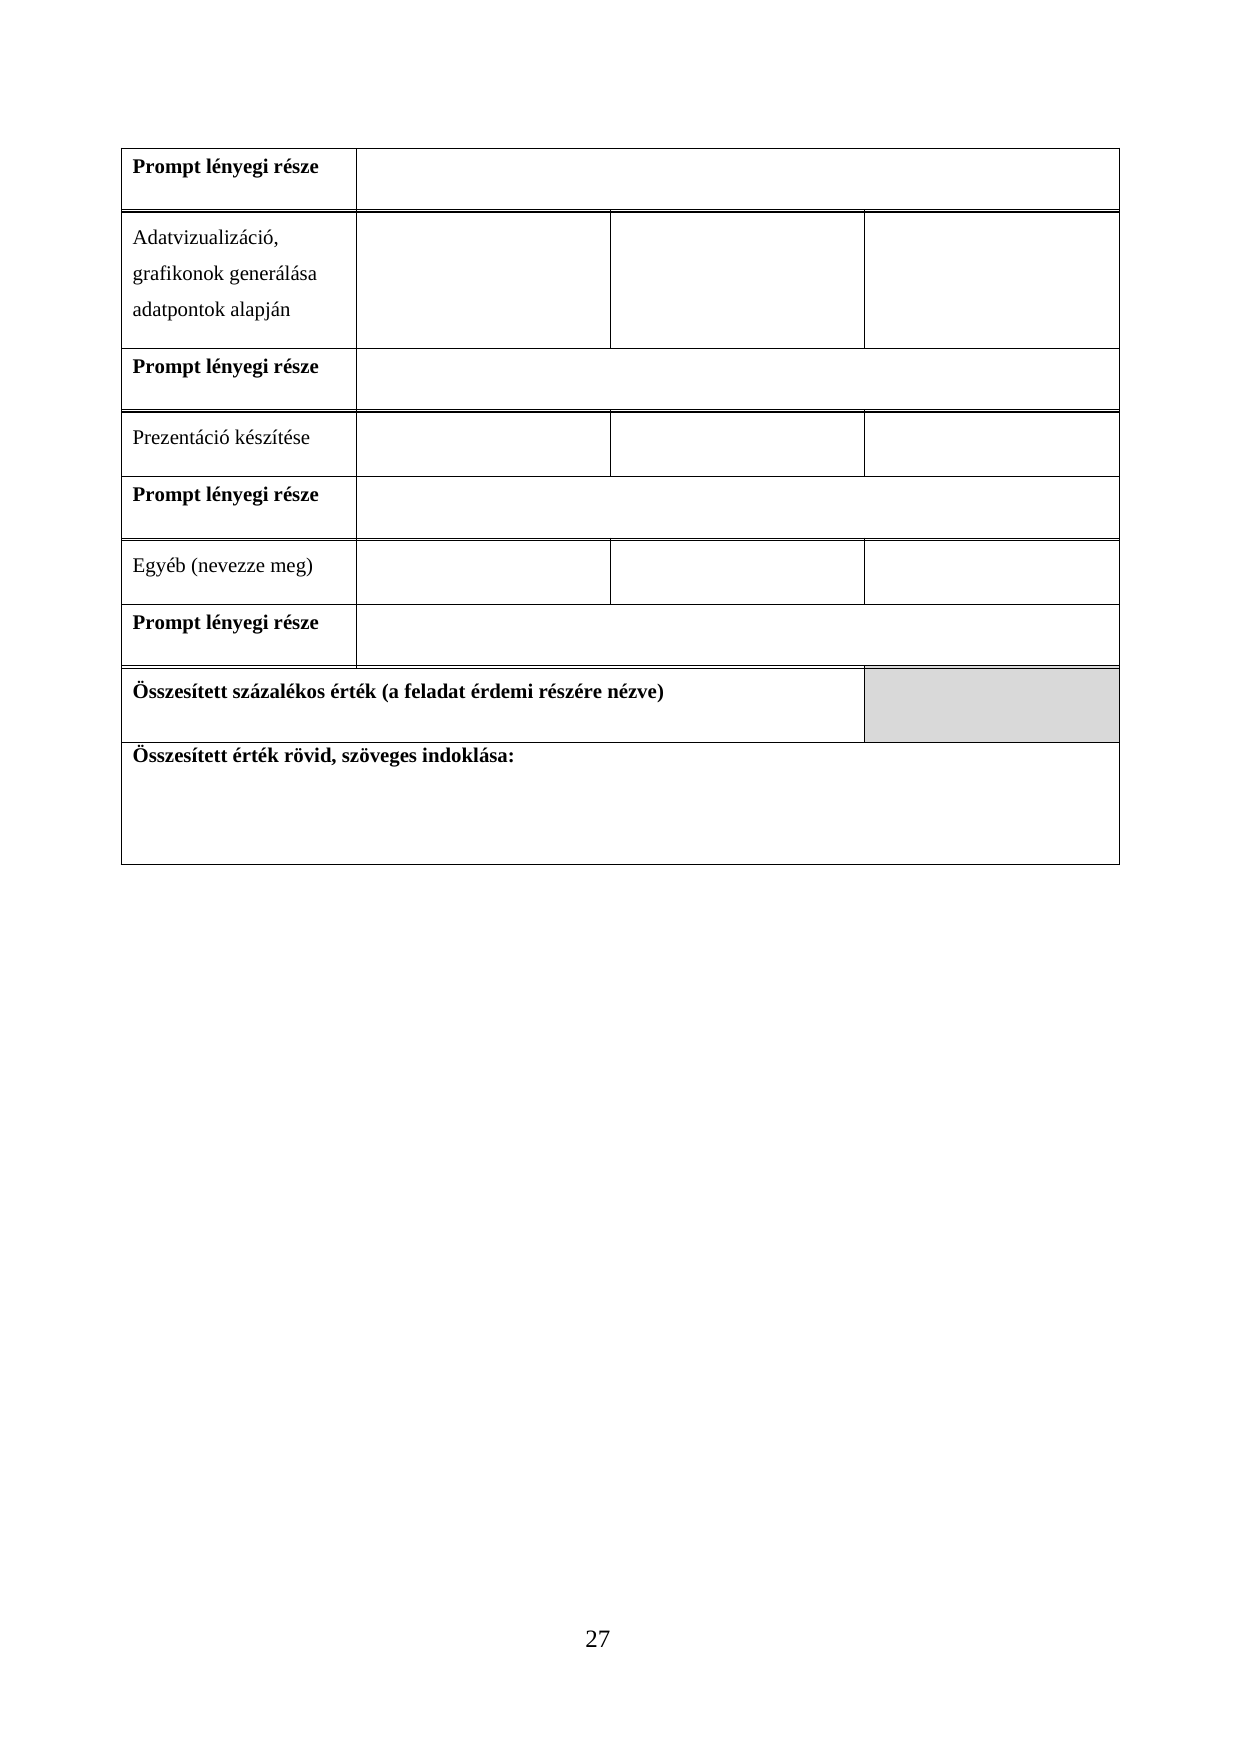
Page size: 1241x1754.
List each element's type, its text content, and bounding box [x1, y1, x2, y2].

table_cell [357, 477, 1119, 537]
table_cell Egyéb (nevezze meg) [122, 541, 356, 604]
table_cell [357, 149, 1119, 209]
table_cell [611, 413, 864, 476]
table_cell [865, 669, 1119, 742]
table_cell Prompt lényegi része [122, 149, 356, 209]
table_cell [865, 213, 1119, 348]
table_cell [357, 413, 610, 476]
table_cell [357, 213, 610, 348]
table_cell [357, 349, 1119, 409]
table_cell [611, 541, 864, 604]
table_cell [611, 213, 864, 348]
table_cell Összesített százalékos érték (a feladat érdemi részére nézve) [122, 669, 864, 742]
table_cell Prompt lényegi része [122, 605, 356, 665]
table_cell Adatvizualizáció, grafikonok generálása adatpontok alapján [122, 213, 356, 348]
table_cell Prezentáció készítése [122, 413, 356, 476]
table_cell [357, 541, 610, 604]
table_cell [357, 605, 1119, 665]
table_cell [865, 541, 1119, 604]
table_cell [865, 413, 1119, 476]
table_cell Prompt lényegi része [122, 477, 356, 537]
table_cell Összesített érték rövid, szöveges indoklása: [122, 743, 1119, 864]
table_cell Prompt lényegi része [122, 349, 356, 409]
